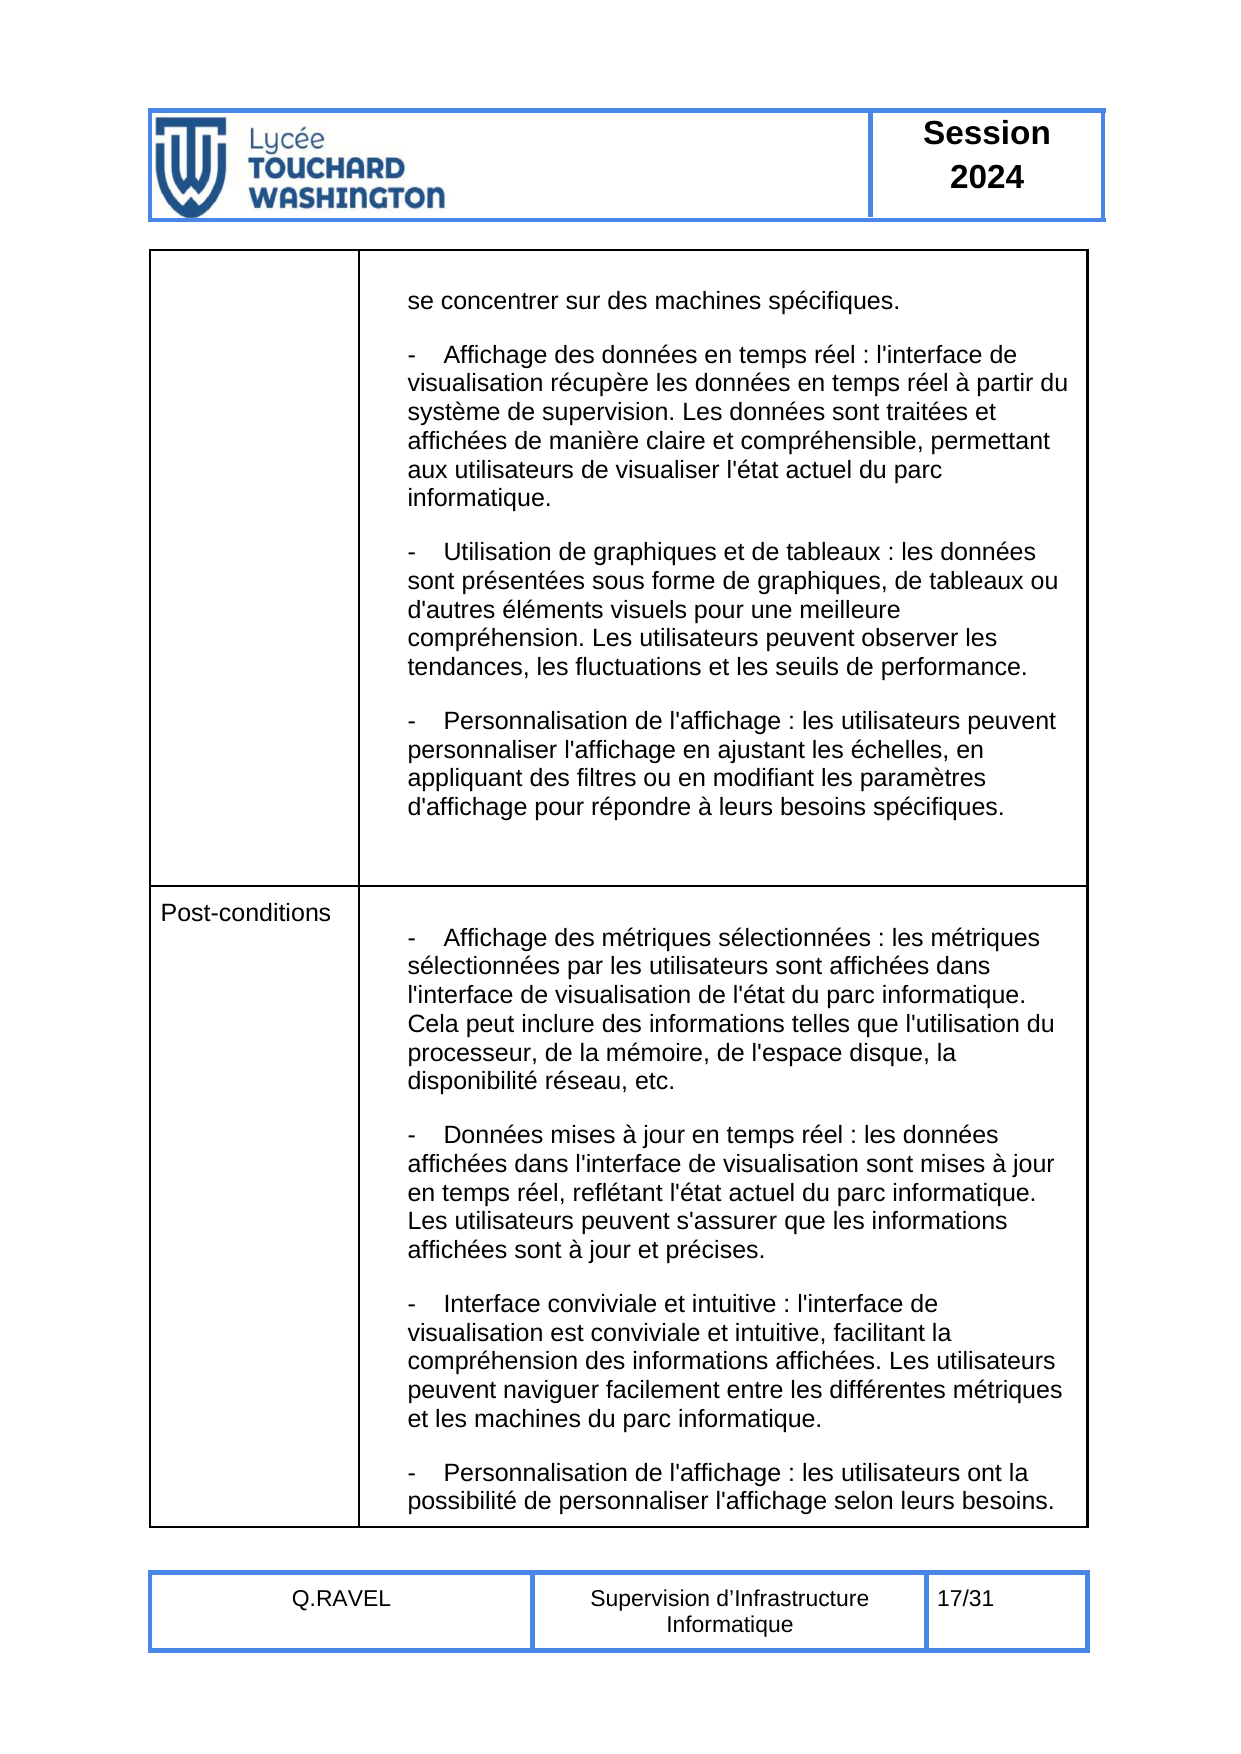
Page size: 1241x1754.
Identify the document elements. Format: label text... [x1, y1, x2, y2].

picture [152, 113, 451, 218]
table_cell - Affichage des métriques sélectionnées : les métriques sélectionnées par les utilisateurs sont affichées dans l'interface de visualisation de l'état du parc informatique. Cela peut inclure des informations telles que l'utilisation du processeur, de la mémoire, de l'espace disque, la disponibilité réseau, etc. - Données mises à jour en temps réel : les données affichées dans l'interface de visualisation sont mises à jour en temps réel, reflétant l'état actuel du parc informatique. Les utilisateurs peuvent s'assurer que les informations affichées sont à jour et précises. - Interface conviviale et intuitive : l'interface de visualisation est conviviale et intuitive, facilitant la compréhension des informations affichées. Les utilisateurs peuvent naviguer facilement entre les différentes métriques et les machines du parc informatique. - Personnalisation de l'affichage : les utilisateurs ont la possibilité de personnaliser l'affichage selon leurs besoins. [360, 887, 1086, 1526]
table_cell se concentrer sur des machines spécifiques. - Affichage des données en temps réel : l'interface de visualisation récupère les données en temps réel à partir du système de supervision. Les données sont traitées et affichées de manière claire et compréhensible, permettant aux utilisateurs de visualiser l'état actuel du parc informatique. - Utilisation de graphiques et de tableaux : les données sont présentées sous forme de graphiques, de tableaux ou d'autres éléments visuels pour une meilleure compréhension. Les utilisateurs peuvent observer les tendances, les fluctuations et les seuils de performance. - Personnalisation de l'affichage : les utilisateurs peuvent personnaliser l'affichage en ajustant les échelles, en appliquant des filtres ou en modifiant les paramètres d'affichage pour répondre à leurs besoins spécifiques. [360, 251, 1086, 885]
table_cell Post-conditions [151, 887, 358, 1526]
table_cell [151, 251, 358, 885]
